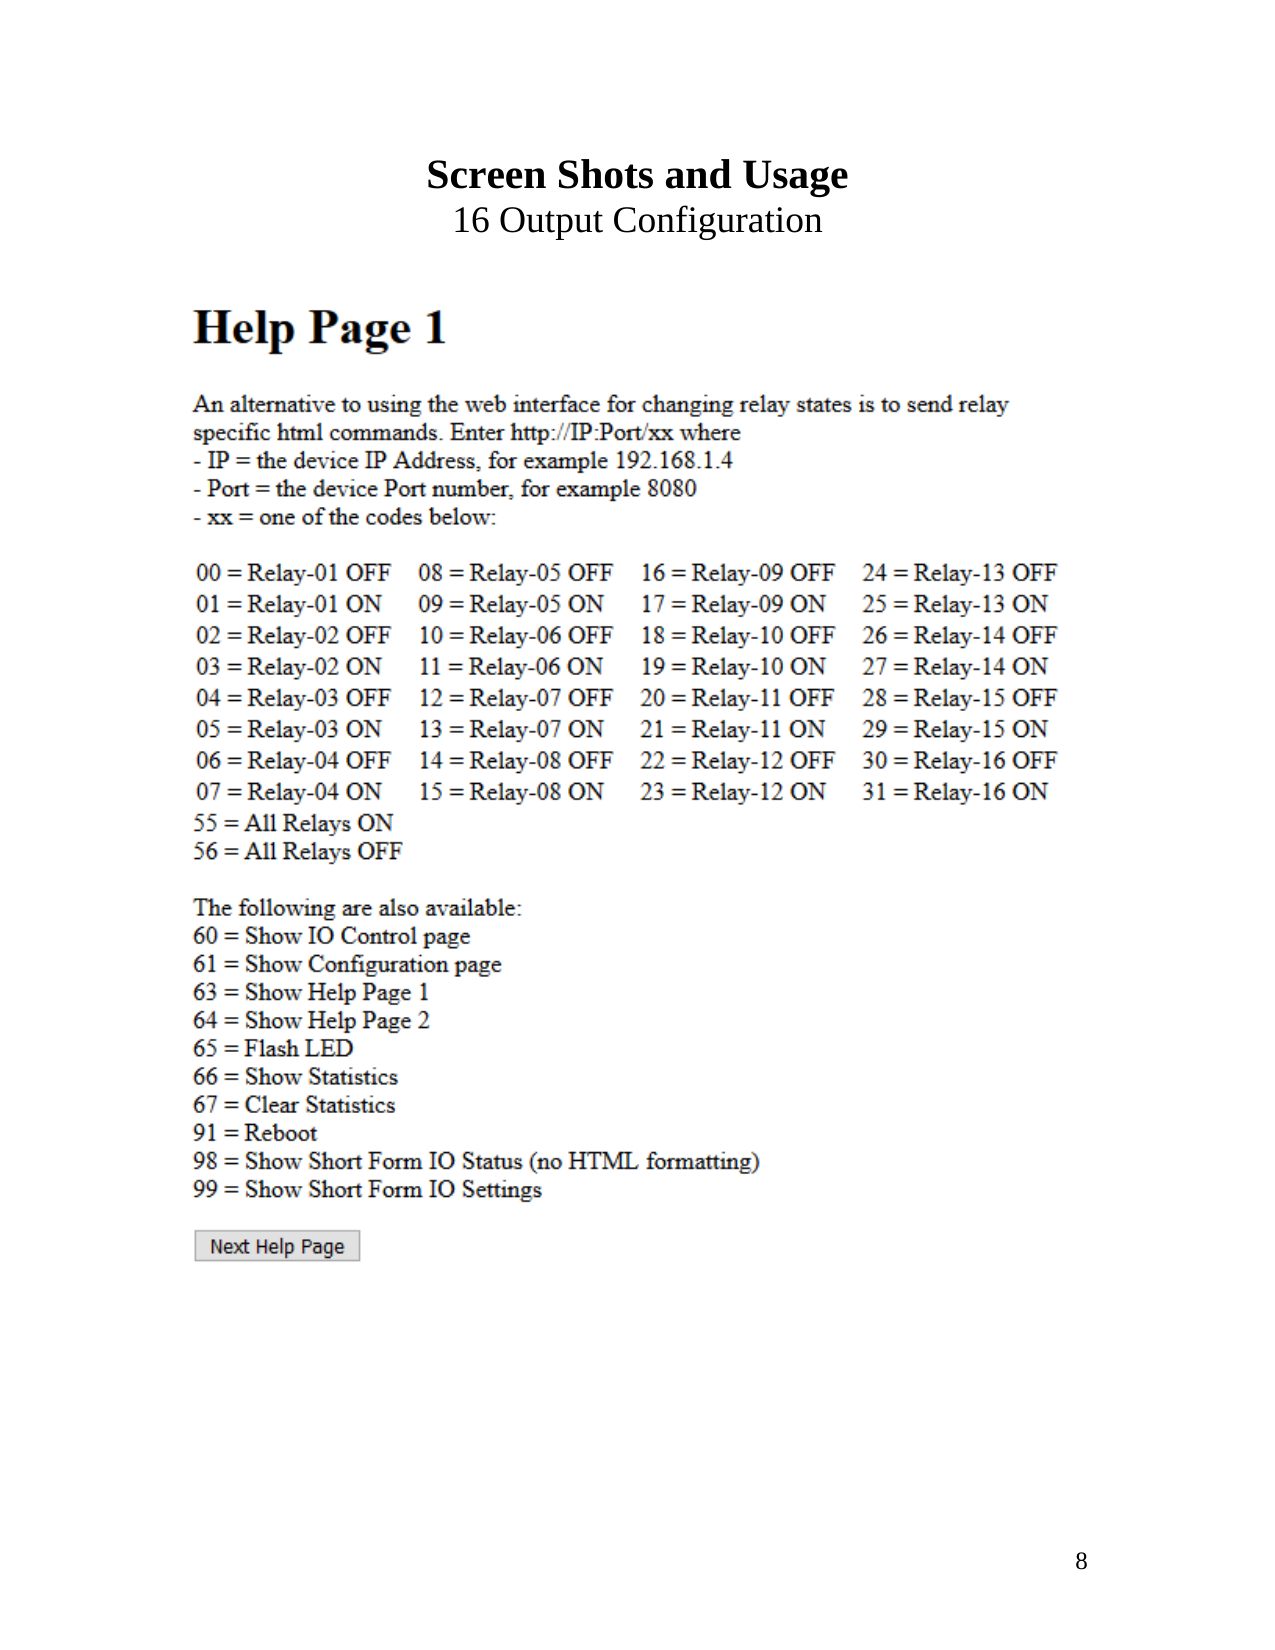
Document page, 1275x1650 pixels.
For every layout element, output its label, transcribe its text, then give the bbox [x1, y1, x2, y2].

text Screen Shots and Usage [187, 150, 1087, 198]
picture [187, 298, 1077, 1271]
text 16 Output Configuration [187, 198, 1087, 241]
